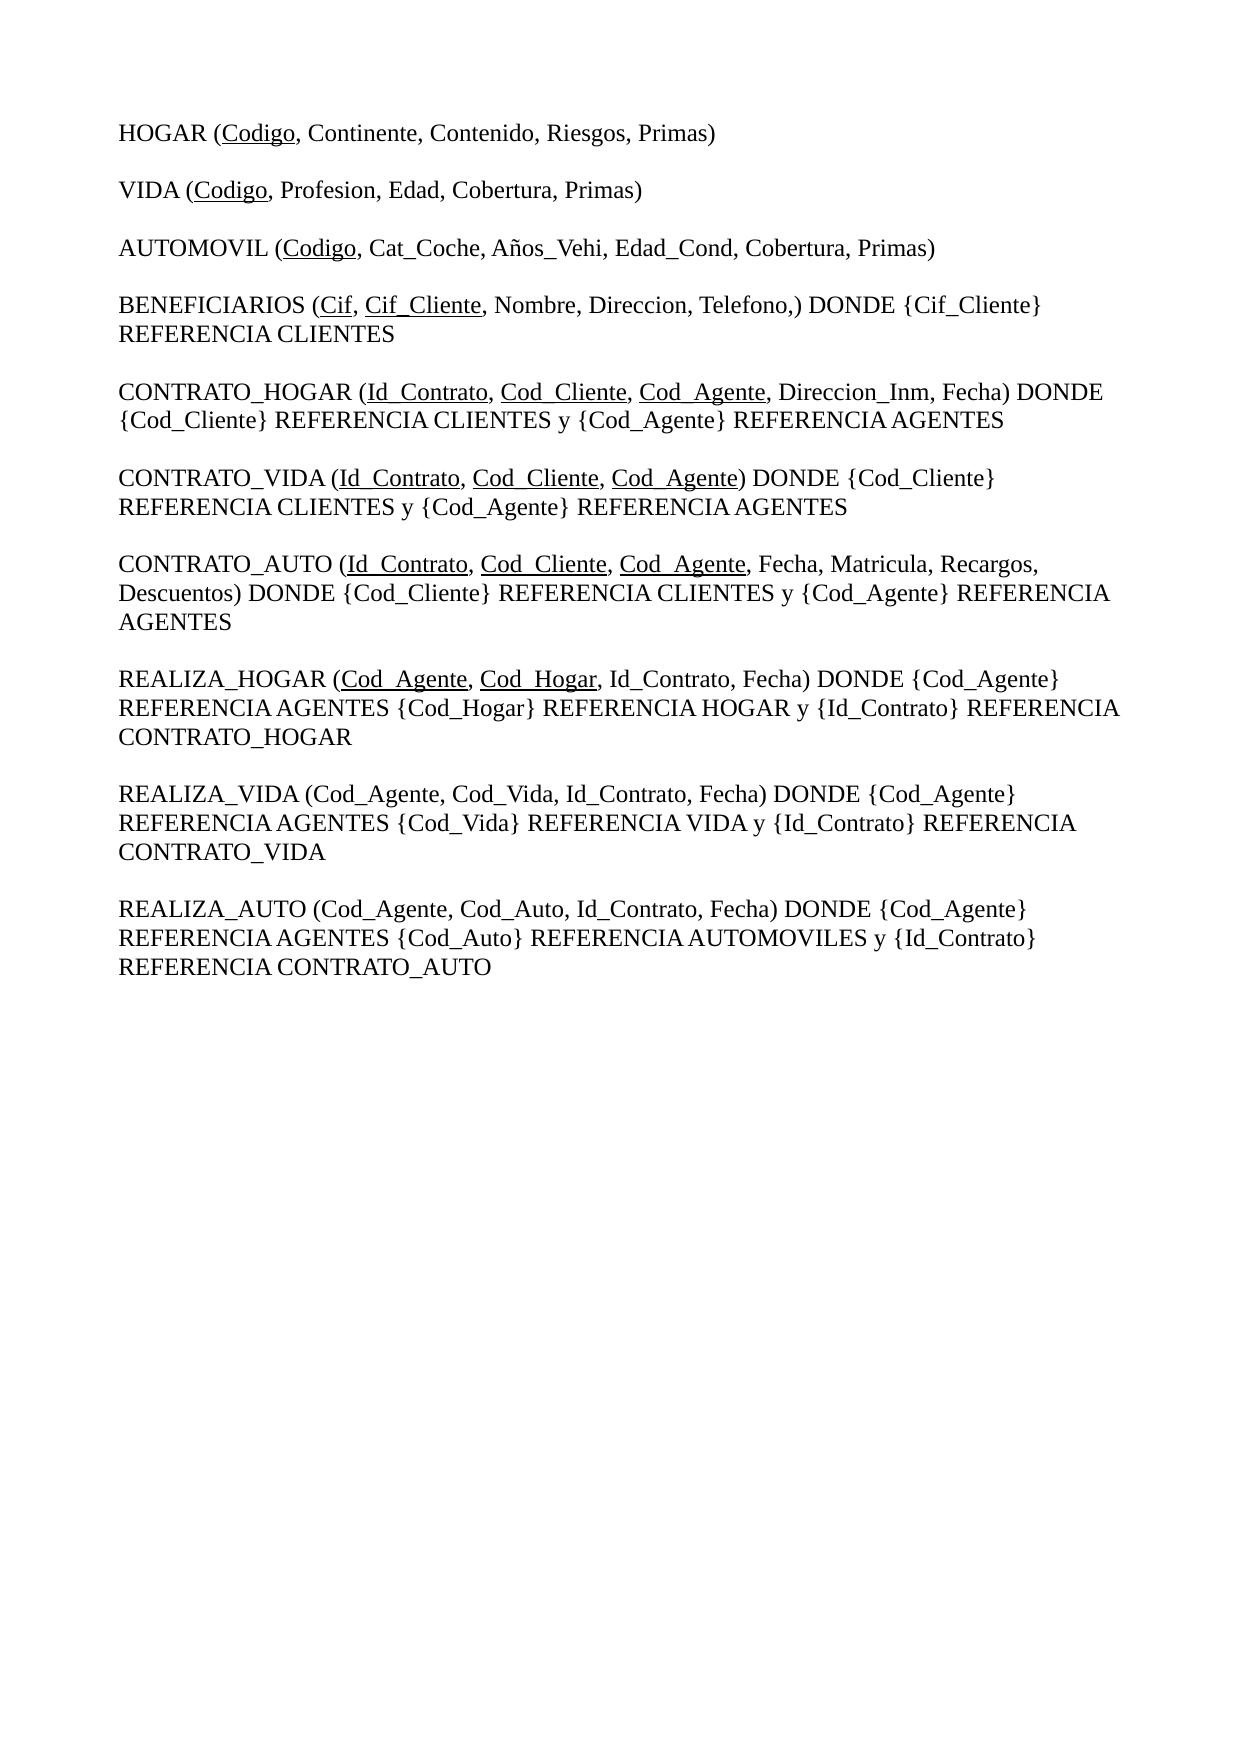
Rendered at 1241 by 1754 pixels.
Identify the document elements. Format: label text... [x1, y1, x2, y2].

text BENEFICIARIOS (Cif, Cif_Cliente, Nombre, Direccion, Telefono,) DONDE {Cif_Cliente} REFERENCIA CLIENTES [118, 291, 1122, 348]
text CONTRATO_AUTO (Id_Contrato, Cod_Cliente, Cod_Agente, Fecha, Matricula, Recargos, Descuentos) DONDE {Cod_Cliente} REFERENCIA CLIENTES y {Cod_Agente} REFERENCIA AGENTES [118, 549, 1122, 636]
text REALIZA_AUTO (Cod_Agente, Cod_Auto, Id_Contrato, Fecha) DONDE {Cod_Agente} REFERENCIA AGENTES {Cod_Auto} REFERENCIA AUTOMOVILES y {Id_Contrato} REFERENCIA CONTRATO_AUTO [118, 894, 1122, 981]
text HOGAR (Codigo, Continente, Contenido, Riesgos, Primas) [118, 118, 1122, 147]
text REALIZA_VIDA (Cod_Agente, Cod_Vida, Id_Contrato, Fecha) DONDE {Cod_Agente} REFERENCIA AGENTES {Cod_Vida} REFERENCIA VIDA y {Id_Contrato} REFERENCIA CONTRATO_VIDA [118, 779, 1122, 866]
text CONTRATO_VIDA (Id_Contrato, Cod_Cliente, Cod_Agente) DONDE {Cod_Cliente} REFERENCIA CLIENTES y {Cod_Agente} REFERENCIA AGENTES [118, 463, 1122, 521]
text VIDA (Codigo, Profesion, Edad, Cobertura, Primas) [118, 176, 1122, 204]
text REALIZA_HOGAR (Cod_Agente, Cod_Hogar, Id_Contrato, Fecha) DONDE {Cod_Agente} REFERENCIA AGENTES {Cod_Hogar} REFERENCIA HOGAR y {Id_Contrato} REFERENCIA CONTRATO_HOGAR [118, 664, 1122, 751]
text CONTRATO_HOGAR (Id_Contrato, Cod_Cliente, Cod_Agente, Direccion_Inm, Fecha) DONDE {Cod_Cliente} REFERENCIA CLIENTES y {Cod_Agente} REFERENCIA AGENTES [118, 377, 1122, 434]
text AUTOMOVIL (Codigo, Cat_Coche, Años_Vehi, Edad_Cond, Cobertura, Primas) [118, 233, 1122, 262]
